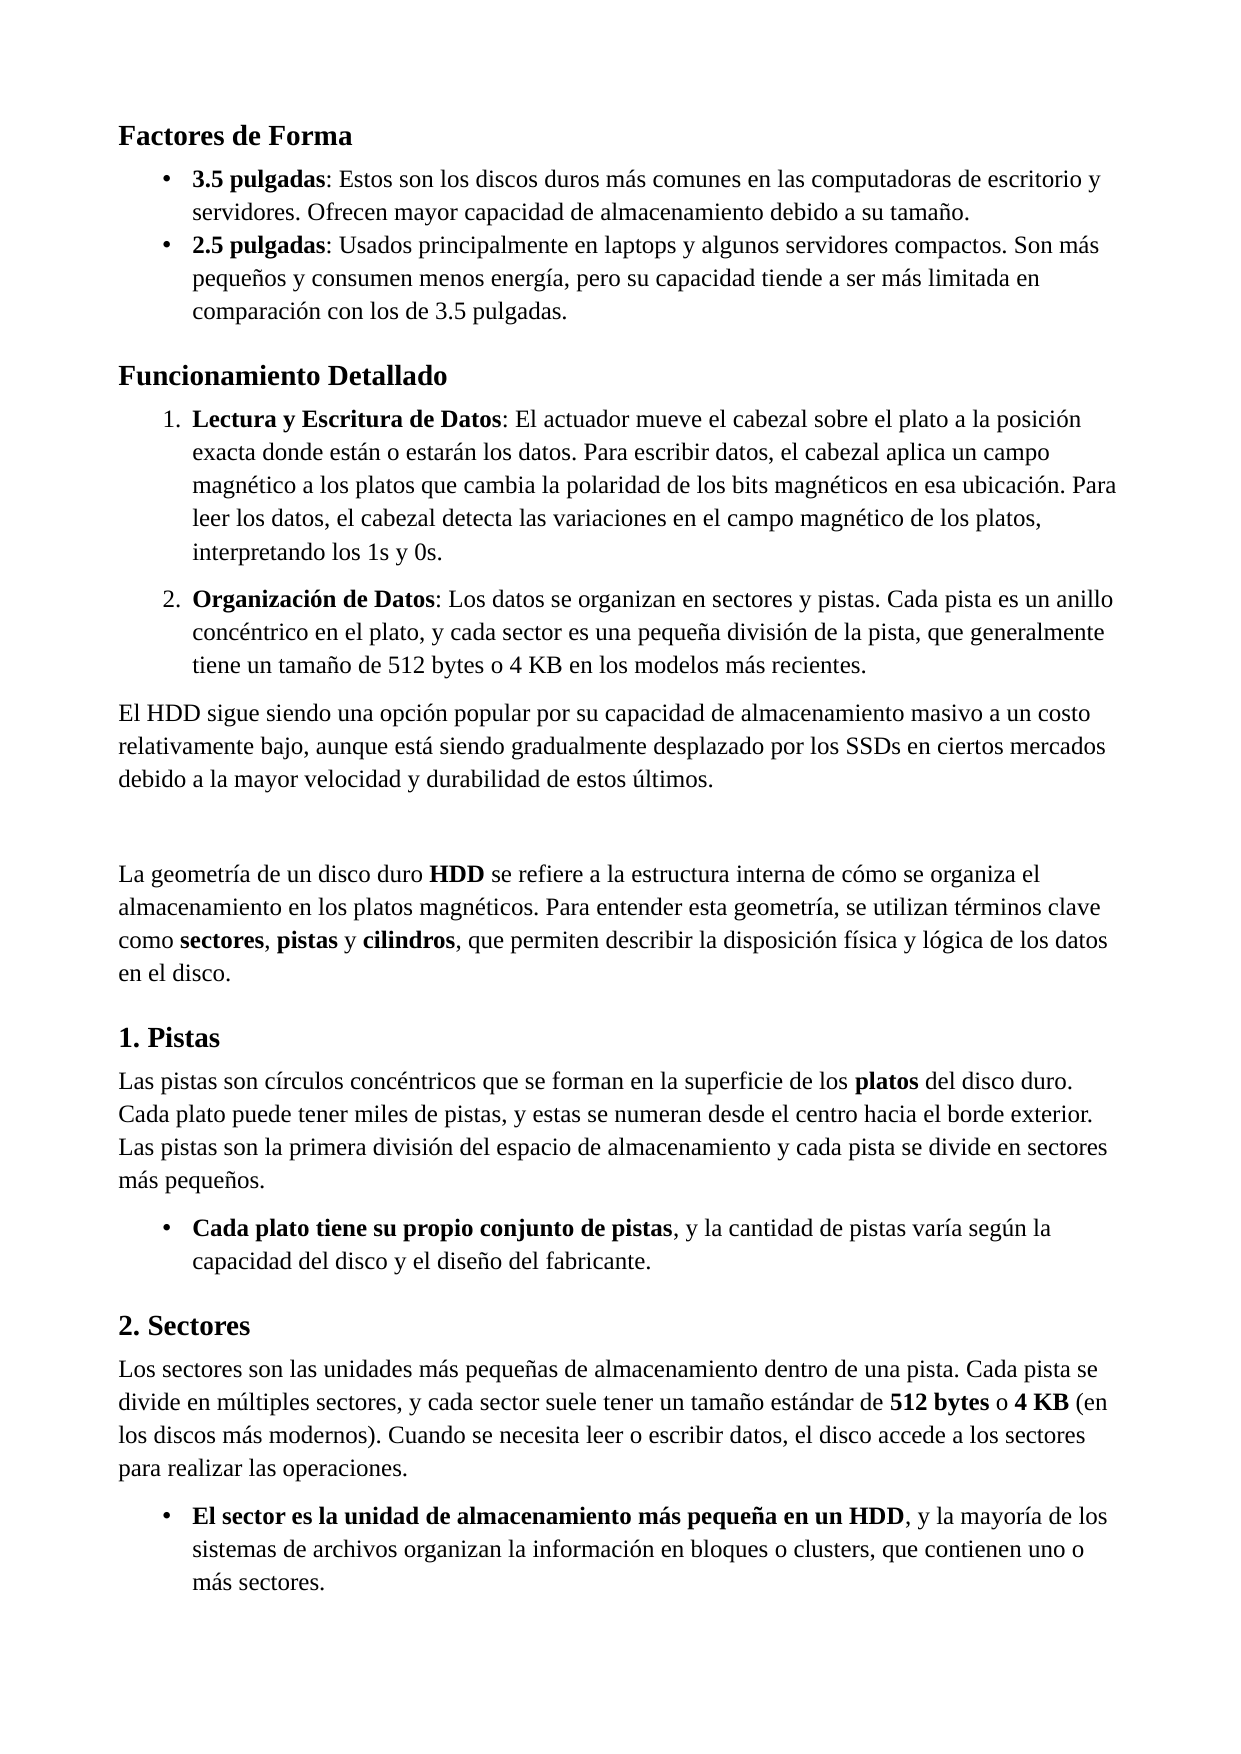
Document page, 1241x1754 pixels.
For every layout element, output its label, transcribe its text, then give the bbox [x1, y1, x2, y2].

list 2.5 pulgadas: Usados principalmente en laptops y algunos servidores compactos. Son más pequeños y consumen menos energía, pero su capacidad tiende a ser más limitada en comparación con los de 3.5 pulgadas. [162, 230, 1122, 325]
subtitle Funcionamiento Detallado [118, 358, 1122, 392]
list Organización de Datos: Los datos se organizan en sectores y pistas. Cada pista es un anillo concéntrico en el plato, y cada sector es una pequeña división de la pista, que generalmente tiene un tamaño de 512 bytes o 4 KB en los modelos más recientes. [162, 584, 1122, 679]
list El sector es la unidad de almacenamiento más pequeña en un HDD, y la mayoría de los sistemas de archivos organizan la información en bloques o clusters, que contienen uno o más sectores. [162, 1501, 1122, 1596]
text El HDD sigue siendo una opción popular por su capacidad de almacenamiento masivo a un costo relativamente bajo, aunque está siendo gradualmente desplazado por los SSDs en ciertos mercados debido a la mayor velocidad y durabilidad de estos últimos. [118, 698, 1122, 793]
text Las pistas son círculos concéntricos que se forman en la superficie de los platos del disco duro. Cada plato puede tener miles de pistas, y estas se numeran desde el centro hacia el borde exterior. Las pistas son la primera división del espacio de almacenamiento y cada pista se divide en sectores más pequeños. [118, 1066, 1122, 1194]
text La geometría de un disco duro HDD se refiere a la estructura interna de cómo se organiza el almacenamiento en los platos magnéticos. Para entender esta geometría, se utilizan términos clave como sectores, pistas y cilindros, que permiten describir la disposición física y lógica de los datos en el disco. [118, 859, 1122, 987]
subtitle Factores de Forma [118, 118, 1122, 152]
list Lectura y Escritura de Datos: El actuador mueve el cabezal sobre el plato a la posición exacta donde están o estarán los datos. Para escribir datos, el cabezal aplica un campo magnético a los platos que cambia la polaridad de los bits magnéticos en esa ubicación. Para leer los datos, el cabezal detecta las variaciones en el campo magnético de los platos, interpretando los 1s y 0s. [162, 404, 1122, 565]
text Los sectores son las unidades más pequeñas de almacenamiento dentro de una pista. Cada pista se divide en múltiples sectores, y cada sector suele tener un tamaño estándar de 512 bytes o 4 KB (en los discos más modernos). Cuando se necesita leer o escribir datos, el disco accede a los sectores para realizar las operaciones. [118, 1354, 1122, 1482]
list 3.5 pulgadas: Estos son los discos duros más comunes en las computadoras de escritorio y servidores. Ofrecen mayor capacidad de almacenamiento debido a su tamaño. [162, 164, 1122, 226]
subtitle 1. Pistas [118, 1020, 1122, 1054]
subtitle 2. Sectores [118, 1308, 1122, 1342]
list Cada plato tiene su propio conjunto de pistas, y la cantidad de pistas varía según la capacidad del disco y el diseño del fabricante. [162, 1213, 1122, 1275]
